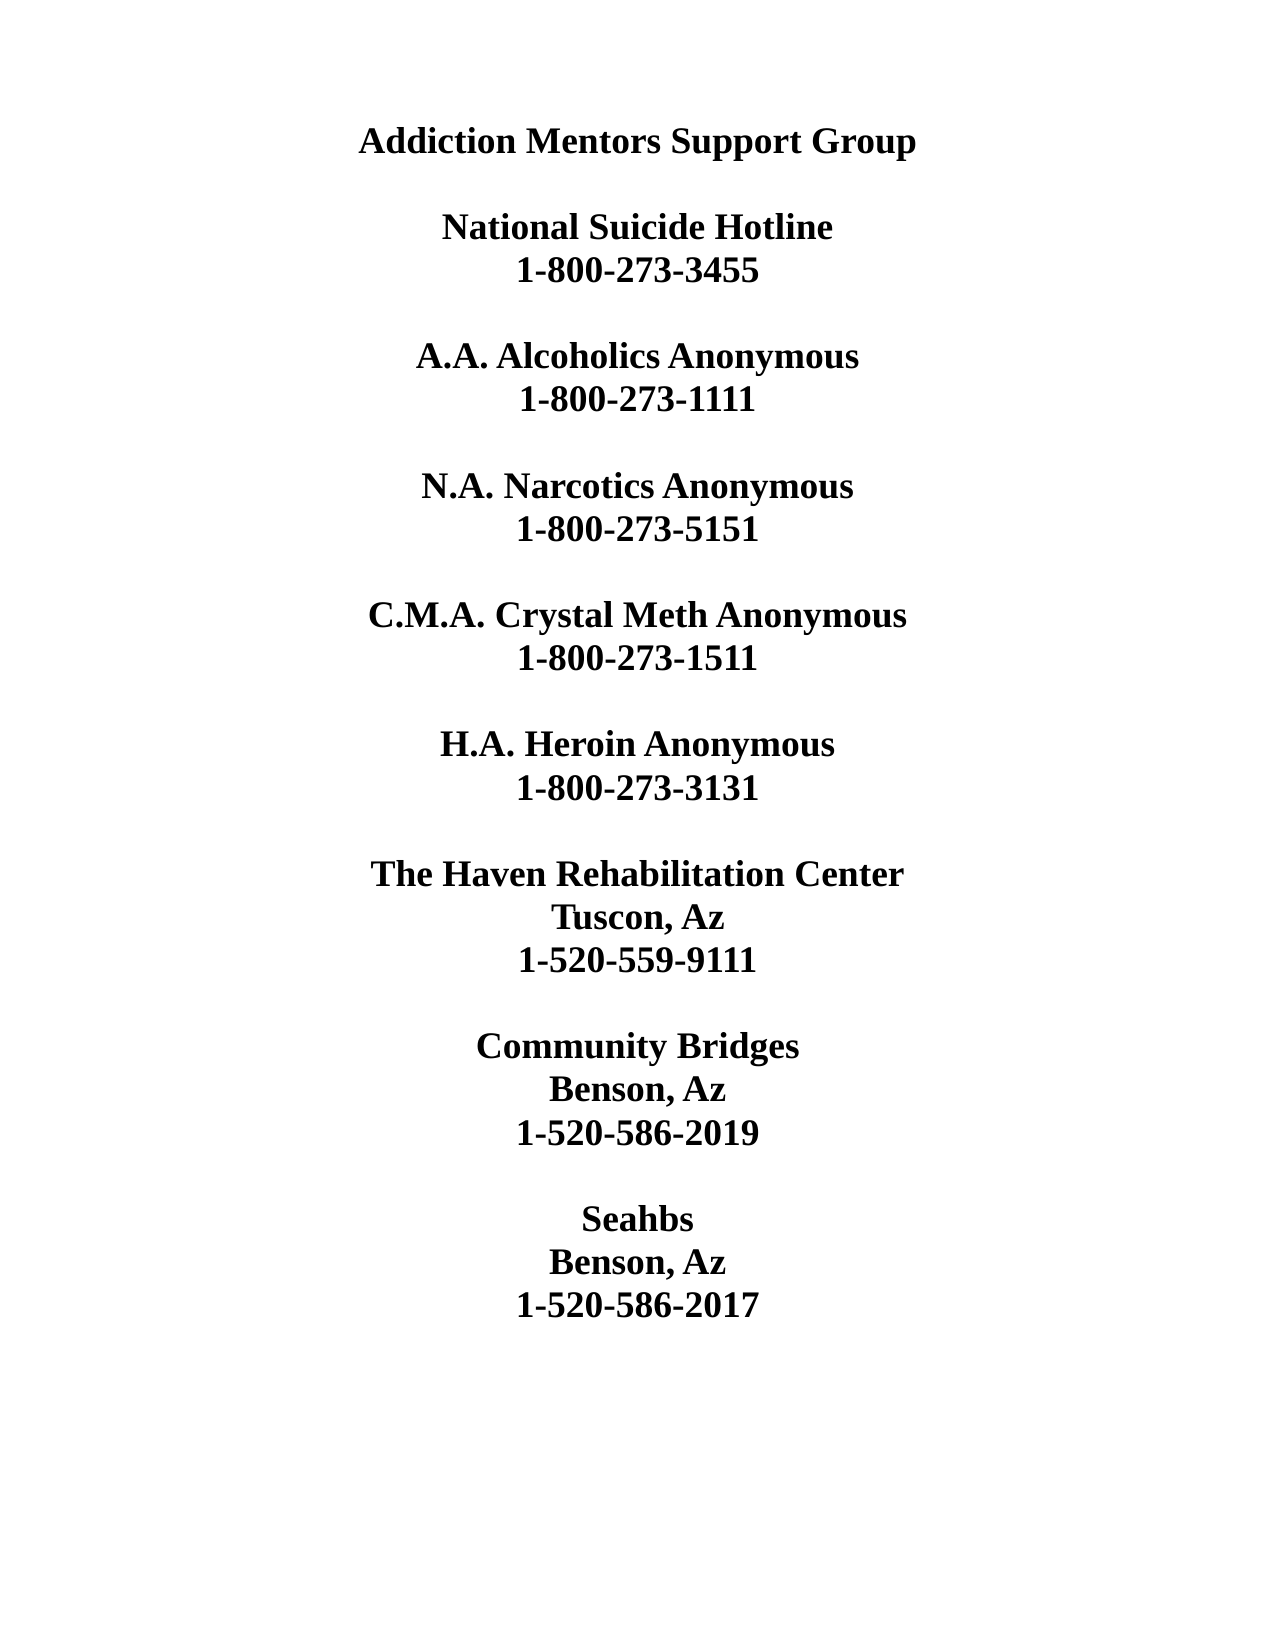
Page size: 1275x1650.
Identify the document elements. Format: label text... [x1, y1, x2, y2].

text N.A. Narcotics Anonymous [118, 463, 1157, 506]
text Addiction Mentors Support Group [118, 118, 1157, 161]
text Seahbs [118, 1196, 1157, 1239]
text 1-800-273-5151 [118, 506, 1157, 549]
text Tuscon, Az [118, 894, 1157, 937]
text Benson, Az [118, 1239, 1157, 1282]
text 1-520-586-2019 [118, 1110, 1157, 1153]
text The Haven Rehabilitation Center [118, 851, 1157, 894]
text 1-800-273-3455 [118, 247, 1157, 291]
text National Suicide Hotline [118, 204, 1157, 247]
text 1-520-586-2017 [118, 1282, 1157, 1326]
text A.A. Alcoholics Anonymous [118, 334, 1157, 377]
text 1-520-559-9111 [118, 937, 1157, 981]
text 1-800-273-3131 [118, 765, 1157, 808]
text 1-800-273-1511 [118, 636, 1157, 679]
text Community Bridges [118, 1024, 1157, 1067]
text H.A. Heroin Anonymous [118, 722, 1157, 765]
text C.M.A. Crystal Meth Anonymous [118, 592, 1157, 636]
text Benson, Az [118, 1067, 1157, 1110]
text 1-800-273-1111 [118, 377, 1157, 420]
